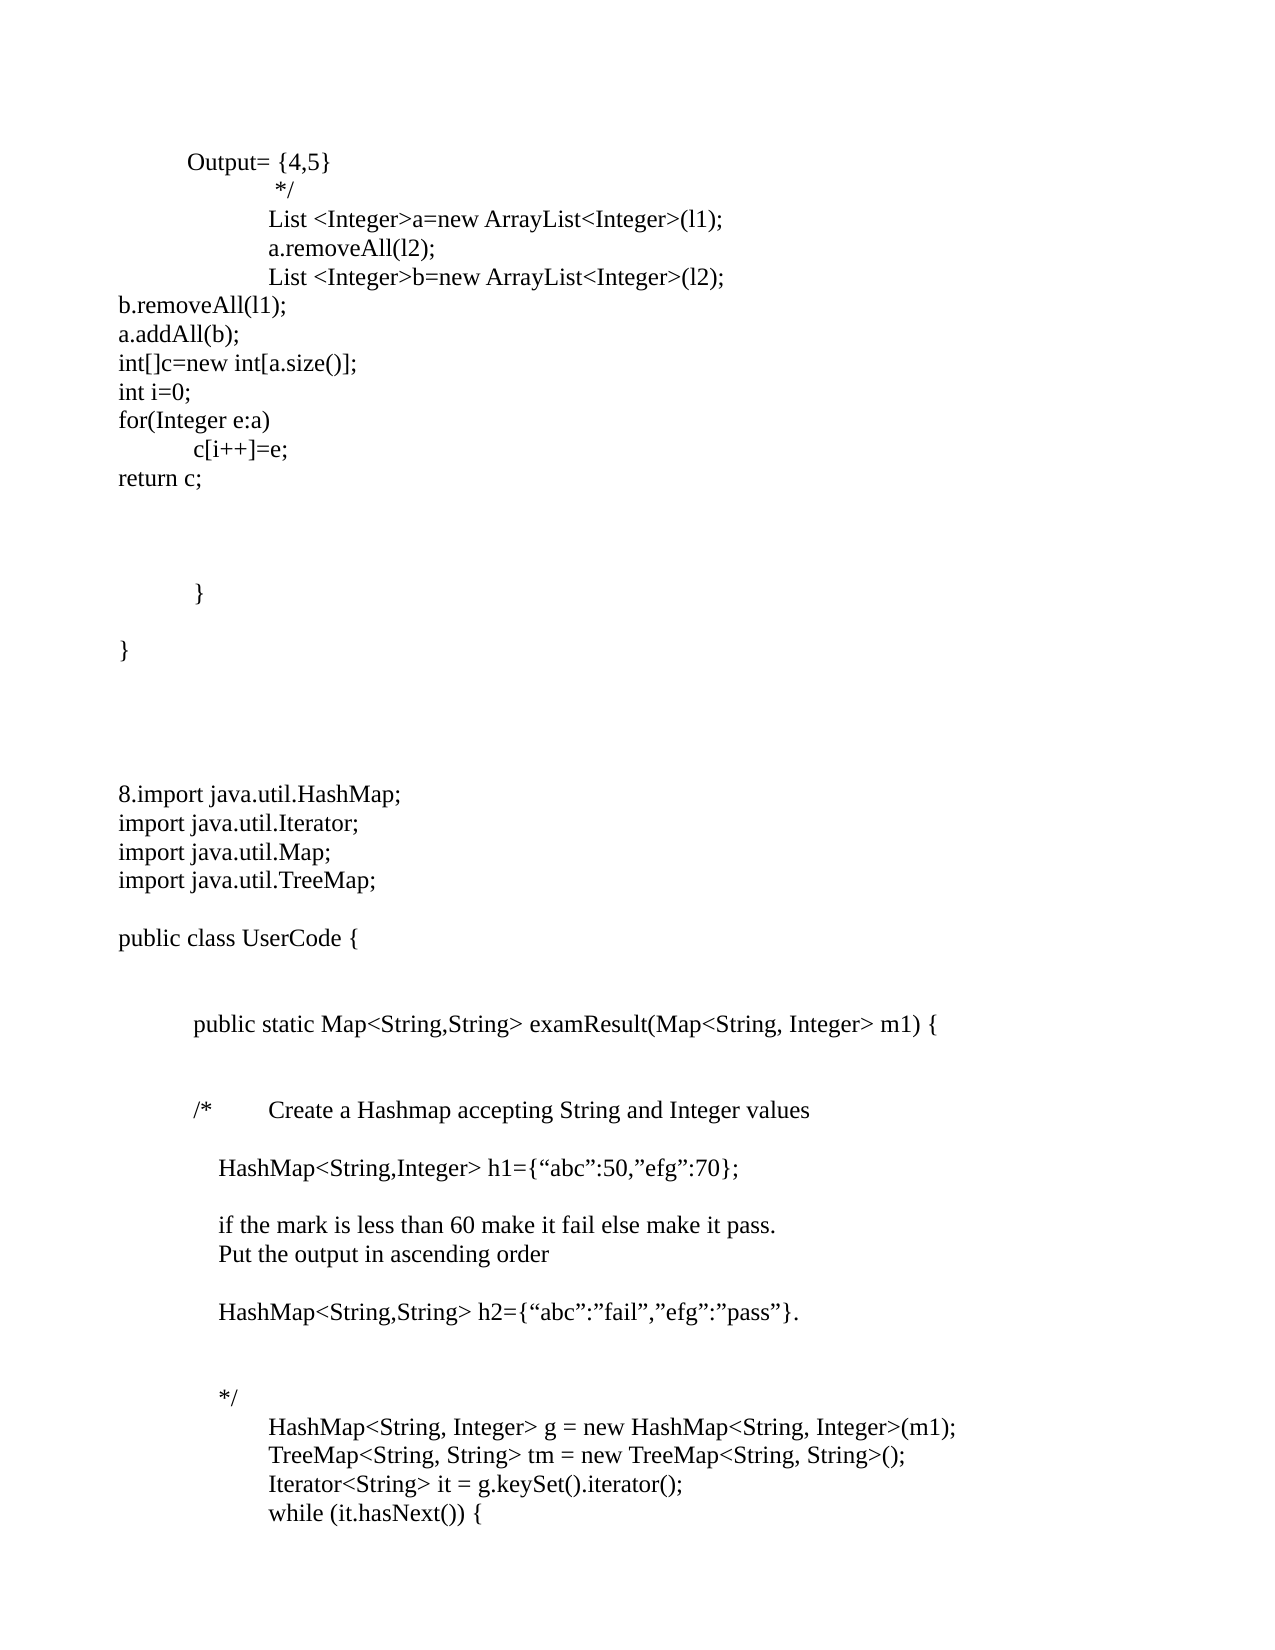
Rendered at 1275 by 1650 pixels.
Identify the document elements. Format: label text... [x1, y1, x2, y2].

text a.removeAll(l2); [118, 233, 1157, 262]
text while (it.hasNext()) { [118, 1498, 1157, 1527]
text } [118, 578, 1157, 607]
text if the mark is less than 60 make it fail else make it pass. [118, 1211, 1157, 1239]
text List <Integer>a=new ArrayList<Integer>(l1); [118, 204, 1157, 233]
text public static Map<String,String> examResult(Map<String, Integer> m1) { [118, 1009, 1157, 1038]
text import java.util.Iterator; [118, 808, 1157, 837]
text List <Integer>b=new ArrayList<Integer>(l2); [118, 262, 1157, 291]
text */ [118, 1383, 1157, 1412]
text import java.util.Map; [118, 837, 1157, 866]
text for(Integer e:a) [118, 406, 1157, 434]
text HashMap<String,Integer> h1={“abc”:50,”efg”:70}; [118, 1153, 1157, 1182]
text 8.import java.util.HashMap; [118, 779, 1157, 808]
text public class UserCode { [118, 923, 1157, 952]
text b.removeAll(l1); [118, 291, 1157, 319]
text TreeMap<String, String> tm = new TreeMap<String, String>(); [118, 1441, 1157, 1469]
text int i=0; [118, 377, 1157, 406]
text */ [118, 176, 1157, 204]
text HashMap<String, Integer> g = new HashMap<String, Integer>(m1); [118, 1412, 1157, 1441]
text Iterator<String> it = g.keySet().iterator(); [118, 1469, 1157, 1498]
text /* Create a Hashmap accepting String and Integer values [118, 1096, 1157, 1124]
text int[]c=new int[a.size()]; [118, 348, 1157, 377]
text Output= {4,5} [118, 147, 1157, 176]
text import java.util.TreeMap; [118, 866, 1157, 894]
text Put the output in ascending order [118, 1239, 1157, 1268]
text c[i++]=e; [118, 434, 1157, 463]
text a.addAll(b); [118, 319, 1157, 348]
text return c; [118, 463, 1157, 492]
text } [118, 636, 1157, 664]
text HashMap<String,String> h2={“abc”:”fail”,”efg”:”pass”}. [118, 1297, 1157, 1326]
